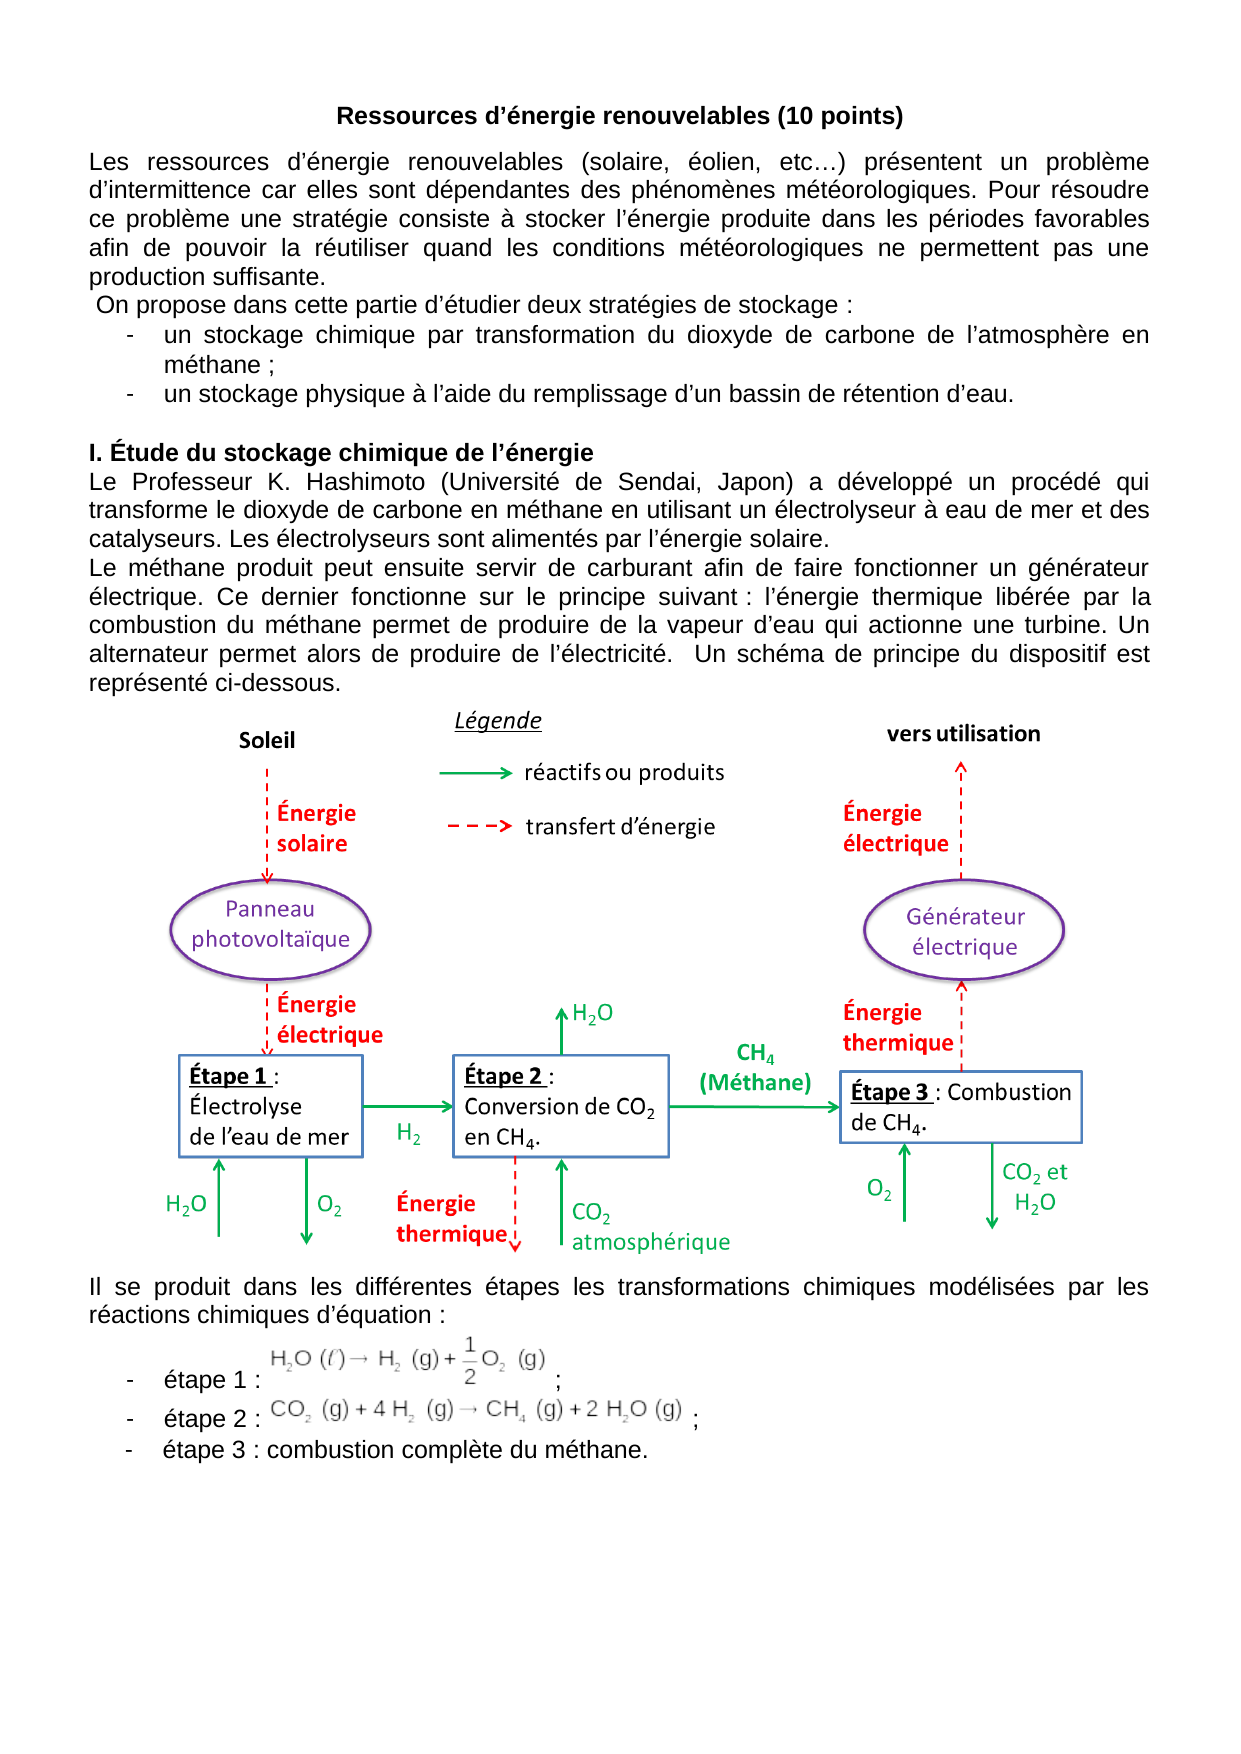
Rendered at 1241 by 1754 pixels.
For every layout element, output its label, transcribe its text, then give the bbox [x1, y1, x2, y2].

list étape 3 : combustion complète du méthane. [125, 1434, 1152, 1464]
text Les ressources d’énergie renouvelables (solaire, éolien, etc…) présentent un problème d’intermittence car elles sont dépendantes des phénomènes météorologiques. Pour résoudre ce problème une stratégie consiste à stocker l’énergie produite dans les périodes favorables afin de pouvoir la réutiliser quand les conditions météorologiques ne permettent pas une production suffisante. [89, 147, 1152, 290]
text Ressources d’énergie renouvelables (10 points) [89, 101, 1152, 130]
list étape 1 : ; [126, 1329, 1152, 1395]
text Le méthane produit peut ensuite servir de carburant afin de faire fonctionner un générateur électrique. Ce dernier fonctionne sur le principe suivant : l’énergie thermique libérée par la combustion du méthane permet de produire de la vapeur d’eau qui actionne une turbine. Un alternateur permet alors de produire de l’électricité. Un schéma de principe du dispositif est représenté ci-dessous. [89, 553, 1152, 696]
list un stockage physique à l’aide du remplissage d’un bassin de rétention d’eau. [126, 378, 1152, 409]
text On propose dans cette partie d’étudier deux stratégies de stockage : [89, 290, 1152, 319]
text I. Étude du stockage chimique de l’énergie [89, 438, 1152, 466]
picture [149, 696, 1091, 1272]
text Le Professeur K. Hashimoto (Université de Sendai, Japon) a développé un procédé qui transforme le dioxyde de carbone en méthane en utilisant un électrolyseur à eau de mer et des catalyseurs. Les électrolyseurs sont alimentés par l’énergie solaire. [89, 466, 1152, 553]
list étape 2 : ; [126, 1395, 1152, 1434]
list un stockage chimique par transformation du dioxyde de carbone de l’atmosphère en méthane ; [126, 319, 1152, 378]
text Il se produit dans les différentes étapes les transformations chimiques modélisées par les réactions chimiques d’équation : [89, 1272, 1152, 1329]
